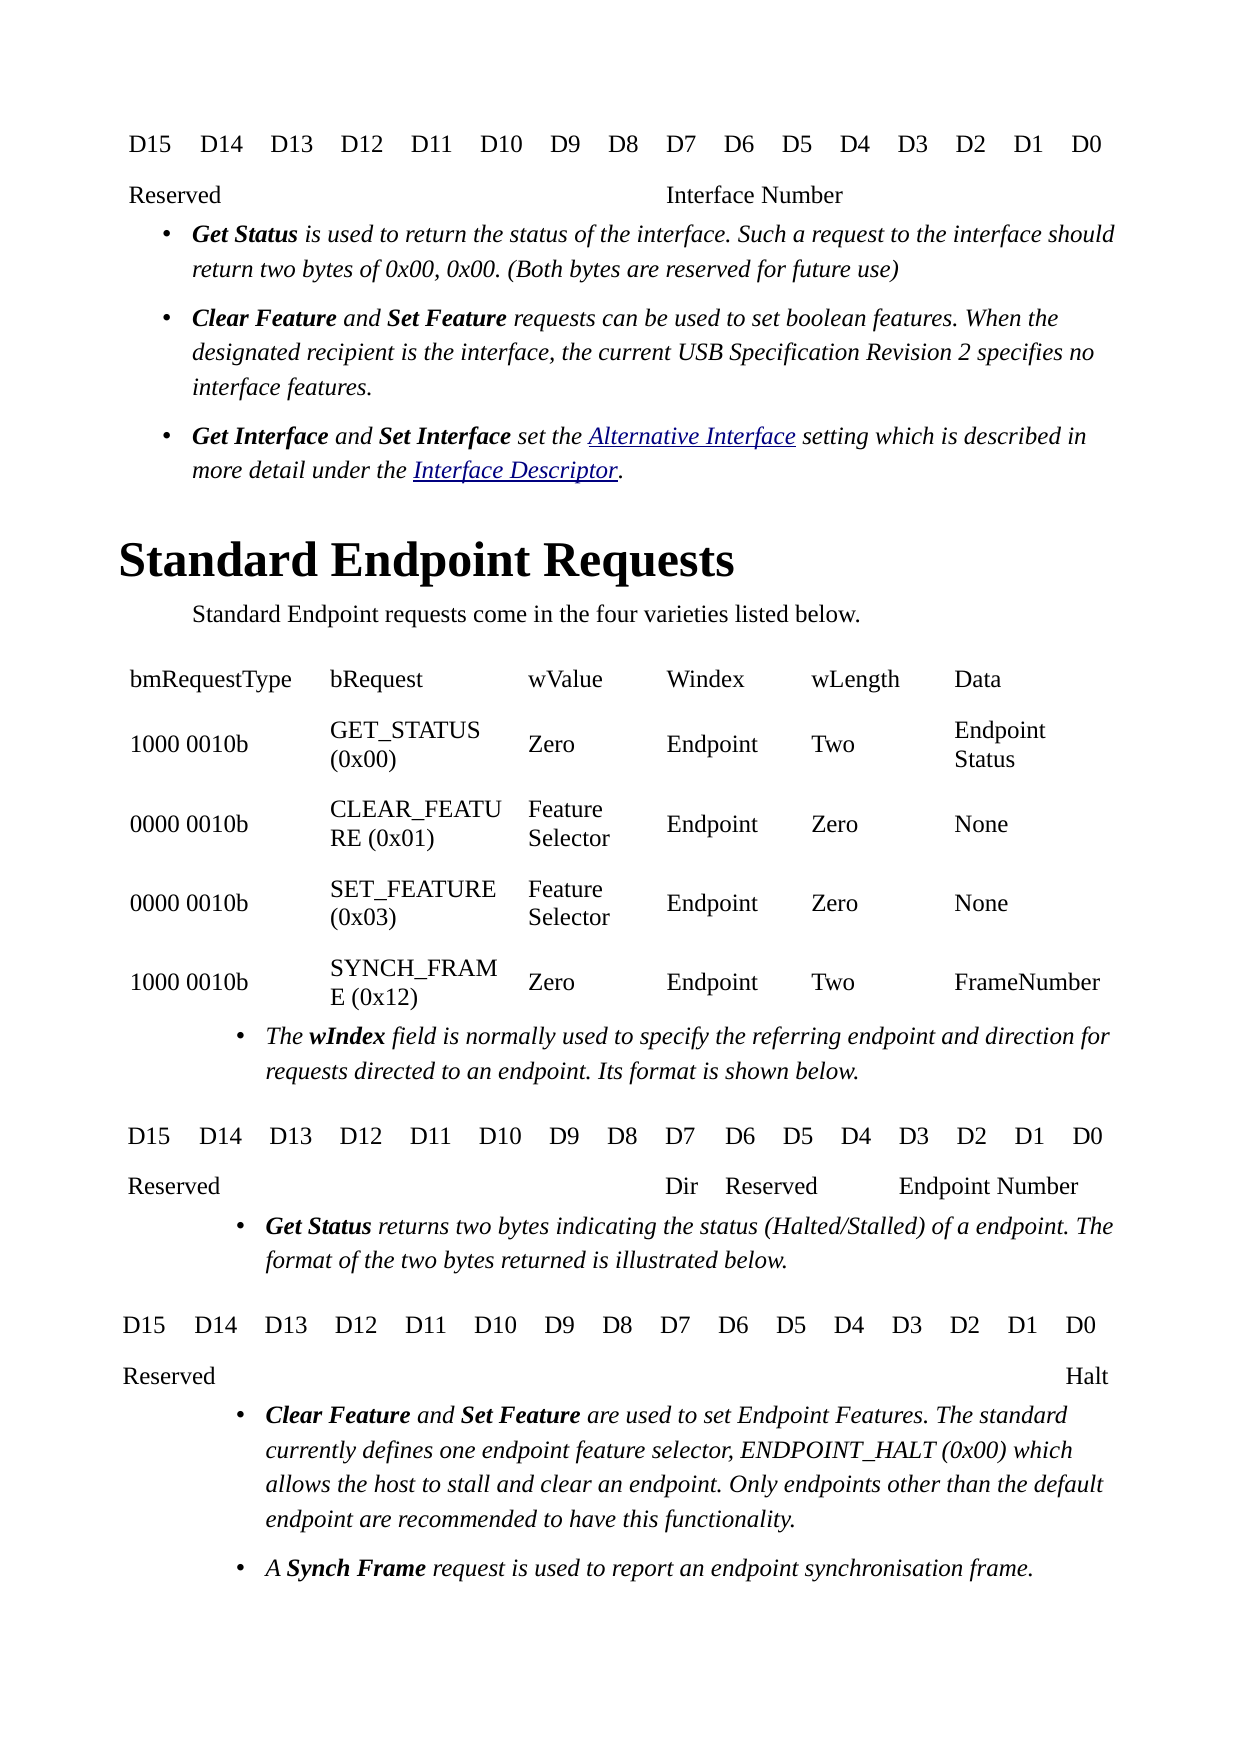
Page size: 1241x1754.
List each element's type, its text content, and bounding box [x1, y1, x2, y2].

table_header D5 [765, 1299, 823, 1350]
table_header D12 [330, 118, 400, 169]
table_header D10 [463, 1299, 533, 1350]
table_header D9 [538, 1110, 596, 1160]
table_cell Zero [517, 942, 655, 1021]
list A Synch Frame request is used to report an endpoint synchronisation frame. [236, 1553, 1122, 1582]
table_cell Reserved [714, 1160, 888, 1211]
table_header D0 [1060, 118, 1123, 169]
table_header D8 [597, 118, 655, 169]
table_header D1 [1004, 1110, 1061, 1160]
table_header D5 [772, 1110, 830, 1160]
table_header D12 [328, 1110, 398, 1160]
table_cell 1000 0010b [119, 942, 319, 1021]
table_header D13 [254, 1299, 324, 1350]
table_header Data [943, 653, 1122, 704]
table_header D7 [649, 1299, 707, 1350]
table_header D1 [997, 1299, 1054, 1350]
list Clear Feature and Set Feature are used to set Endpoint Features. The standard currently defines one endpoint feature selector, ENDPOINT_HALT (0x00) which allows the host to stall and clear an endpoint. Only endpoints other than the default endpoint are recommended to have this functionality. [236, 1401, 1122, 1533]
table_cell Reserved [111, 1350, 1054, 1401]
table_header wValue [517, 653, 655, 704]
table_header D1 [1003, 118, 1060, 169]
table_cell Zero [800, 783, 943, 863]
table_cell Halt [1055, 1350, 1129, 1401]
table_cell Zero [517, 704, 655, 783]
table_header D14 [183, 1299, 253, 1350]
table_header D9 [533, 1299, 591, 1350]
table_header D11 [400, 118, 469, 169]
table_header D3 [887, 118, 944, 169]
list The wIndex field is normally used to specify the referring endpoint and direction for requests directed to an endpoint. Its format is shown below. [236, 1021, 1122, 1085]
table_header D13 [258, 1110, 328, 1160]
table_header bmRequestType [119, 653, 319, 704]
table_cell Endpoint Status [943, 704, 1122, 783]
table_header D11 [394, 1299, 463, 1350]
table_header D10 [469, 118, 539, 169]
table_header bRequest [319, 653, 517, 704]
table_header D15 [116, 1110, 188, 1160]
table_header D6 [714, 1110, 772, 1160]
table_header wLength [800, 653, 943, 704]
table_cell GET_STATUS (0x00) [319, 704, 517, 783]
table_cell Endpoint [655, 704, 800, 783]
table_header D2 [946, 1110, 1003, 1160]
table_cell SET_FEATURE (0x03) [319, 863, 517, 942]
table_cell Endpoint [655, 783, 800, 863]
table_header D13 [259, 118, 329, 169]
table_cell None [943, 863, 1122, 942]
table_header D10 [468, 1110, 538, 1160]
table_cell Interface Number [655, 169, 1123, 219]
table_header D15 [111, 1299, 183, 1350]
table_cell CLEAR_FEATURE (0x01) [319, 783, 517, 863]
table_header D14 [189, 118, 259, 169]
list Get Status returns two bytes indicating the status (Halted/Stalled) of a endpoint. The format of the two bytes returned is illustrated below. [236, 1211, 1122, 1274]
table_header D6 [707, 1299, 765, 1350]
table_header D4 [829, 118, 887, 169]
table_header D6 [713, 118, 771, 169]
table_header D15 [117, 118, 189, 169]
list Standard Endpoint requests come in the four varieties listed below. [162, 599, 1122, 628]
list Get Interface and Set Interface set the Alternative Interface setting which is described in more detail under the Interface Descriptor. [162, 421, 1122, 484]
table_cell None [943, 783, 1122, 863]
table_header D4 [830, 1110, 888, 1160]
table_cell Reserved [117, 169, 655, 219]
table_header D3 [888, 1110, 946, 1160]
table_header D12 [324, 1299, 394, 1350]
table_header D8 [591, 1299, 649, 1350]
table_cell 0000 0010b [119, 863, 319, 942]
table_header D2 [939, 1299, 997, 1350]
table_cell Endpoint [655, 942, 800, 1021]
table_header D7 [655, 118, 713, 169]
list Get Status is used to return the status of the interface. Such a request to the interface should return two bytes of 0x00, 0x00. (Both bytes are reserved for future use) [162, 219, 1122, 283]
table_cell Two [800, 942, 943, 1021]
table_header D0 [1061, 1110, 1124, 1160]
list Clear Feature and Set Feature requests can be used to set boolean features. When the designated recipient is the interface, the current USB Specification Revision 2 specifies no interface features. [162, 303, 1122, 401]
table_header D3 [881, 1299, 939, 1350]
table_header D9 [539, 118, 597, 169]
table_header Windex [655, 653, 800, 704]
table_cell Zero [800, 863, 943, 942]
table_header D8 [596, 1110, 654, 1160]
table_cell Dir [654, 1160, 714, 1211]
table_header D2 [945, 118, 1002, 169]
table_header D0 [1055, 1299, 1129, 1350]
table_header D4 [823, 1299, 881, 1350]
table_cell 0000 0010b [119, 783, 319, 863]
table_header D11 [399, 1110, 468, 1160]
table_cell Endpoint Number [888, 1160, 1124, 1211]
table_header D7 [654, 1110, 714, 1160]
table_cell 1000 0010b [119, 704, 319, 783]
table_cell Feature Selector [517, 783, 655, 863]
table_cell Feature Selector [517, 863, 655, 942]
table_cell Reserved [116, 1160, 654, 1211]
table_cell Two [800, 704, 943, 783]
table_header D5 [771, 118, 829, 169]
table_cell SYNCH_FRAME (0x12) [319, 942, 517, 1021]
subtitle Standard Endpoint Requests [118, 529, 1122, 587]
table_cell FrameNumber [943, 942, 1122, 1021]
table_header D14 [188, 1110, 258, 1160]
table_cell Endpoint [655, 863, 800, 942]
